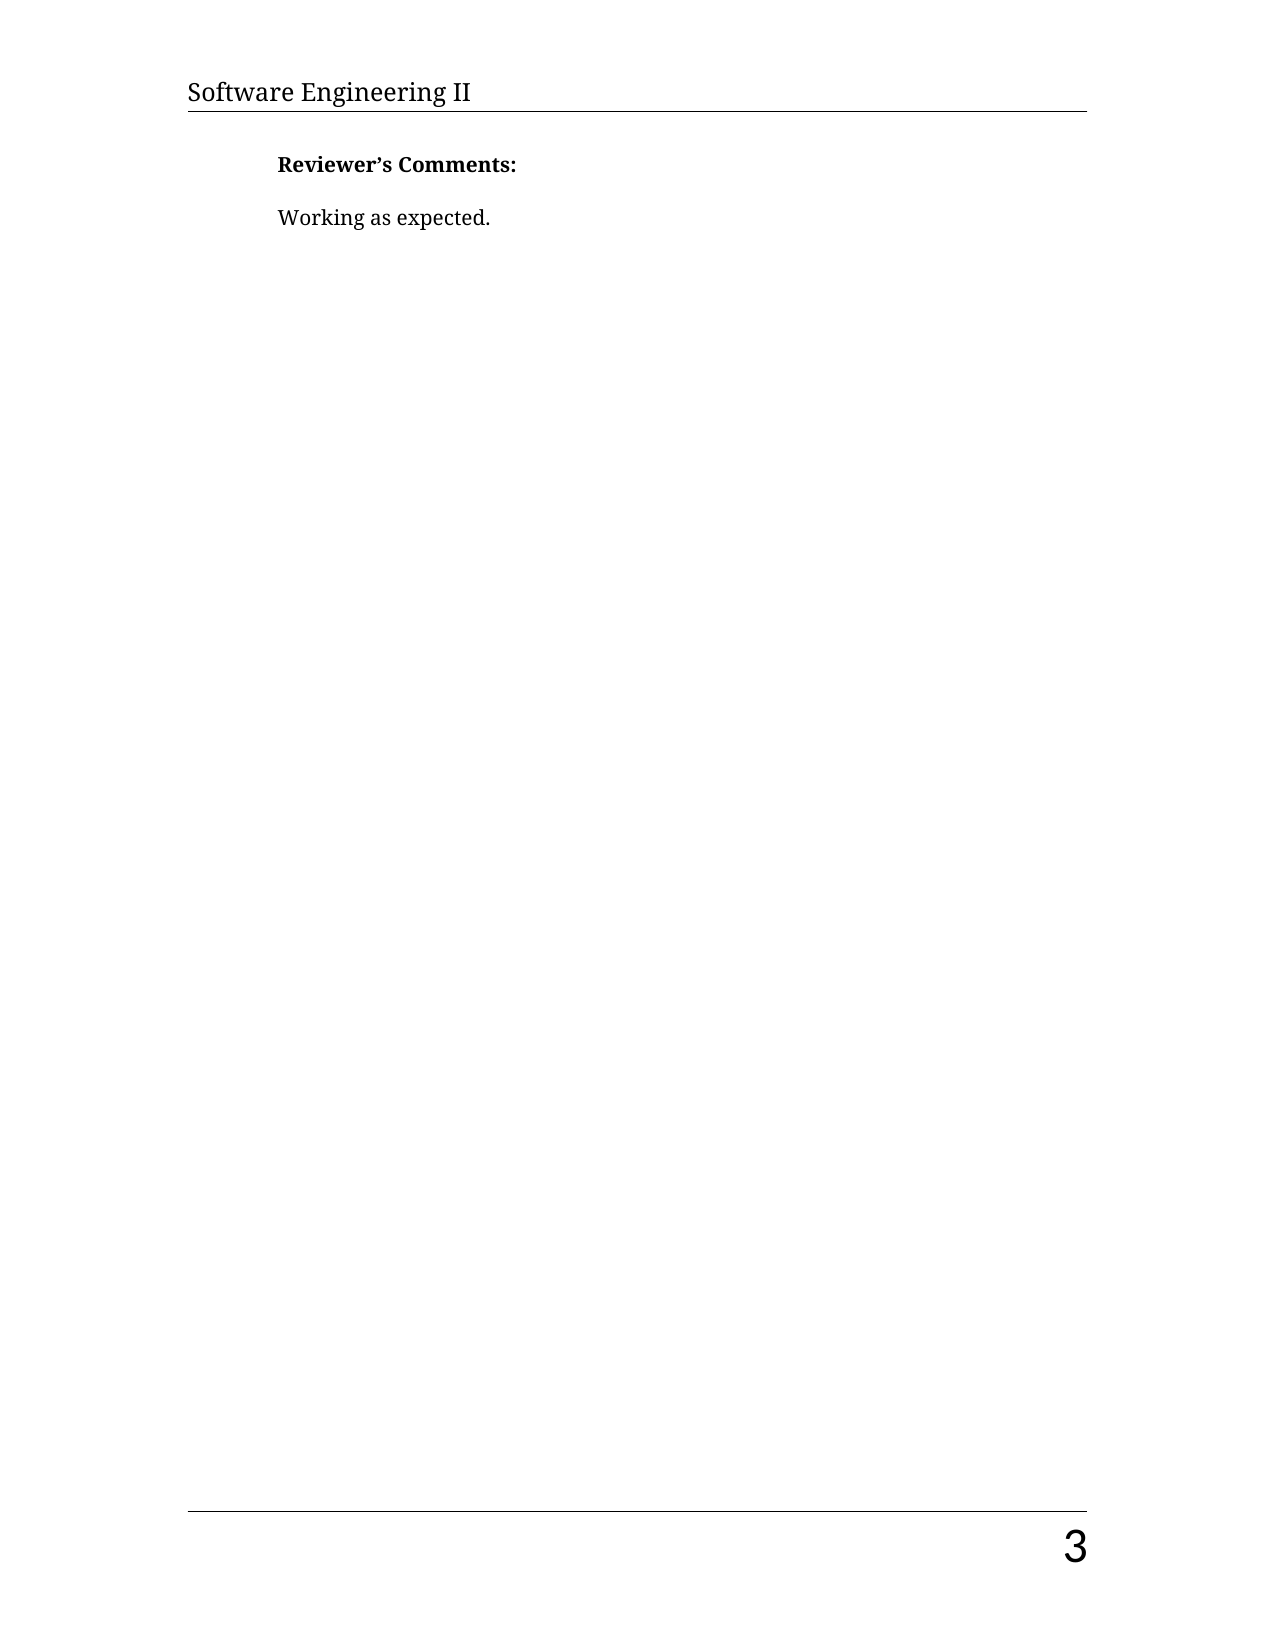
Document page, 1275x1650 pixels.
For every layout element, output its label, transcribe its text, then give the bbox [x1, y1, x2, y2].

subtitle Working as expected. [232, 203, 1087, 232]
subtitle Reviewer’s Comments: [232, 150, 1087, 178]
